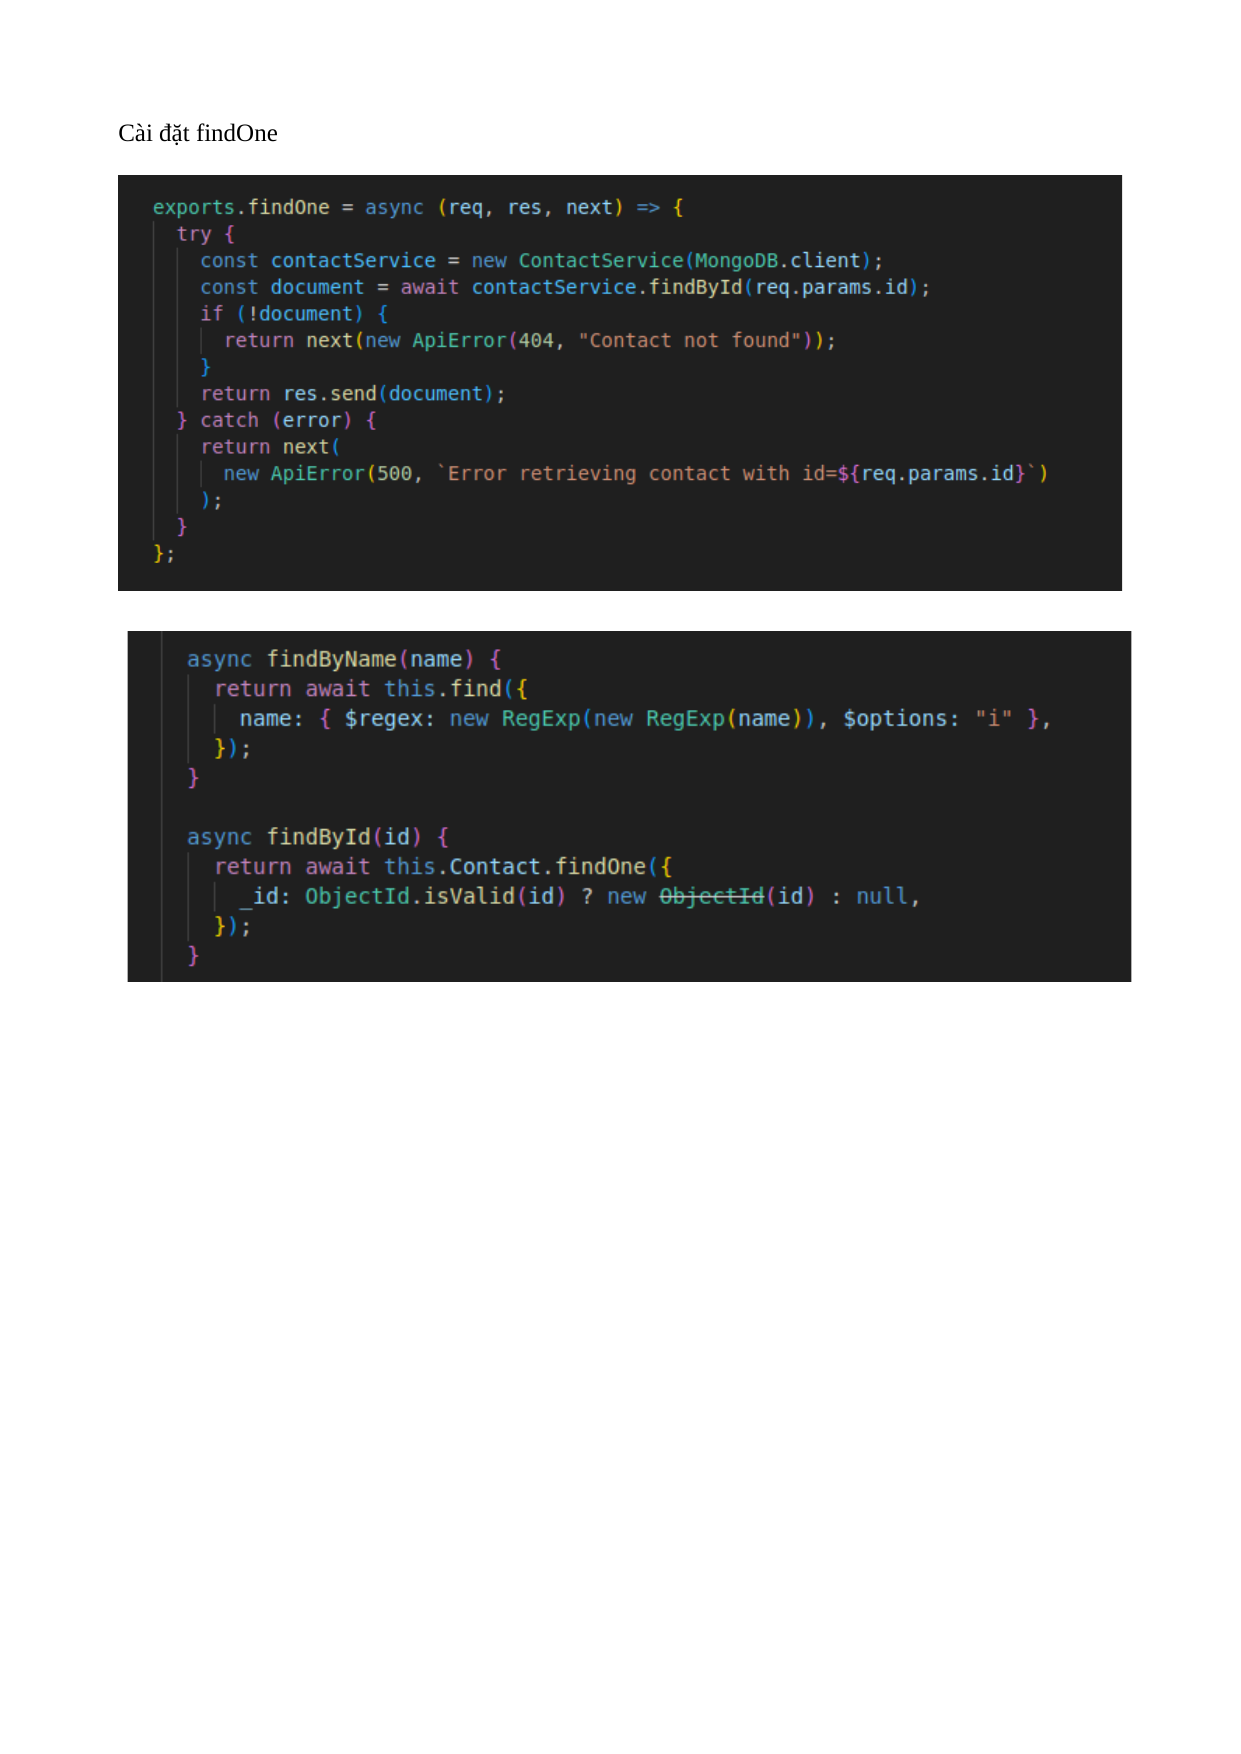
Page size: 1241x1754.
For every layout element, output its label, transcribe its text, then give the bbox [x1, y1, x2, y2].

text Cài đặt findOne [118, 118, 1122, 175]
picture [118, 175, 1123, 591]
picture [127, 631, 1132, 982]
